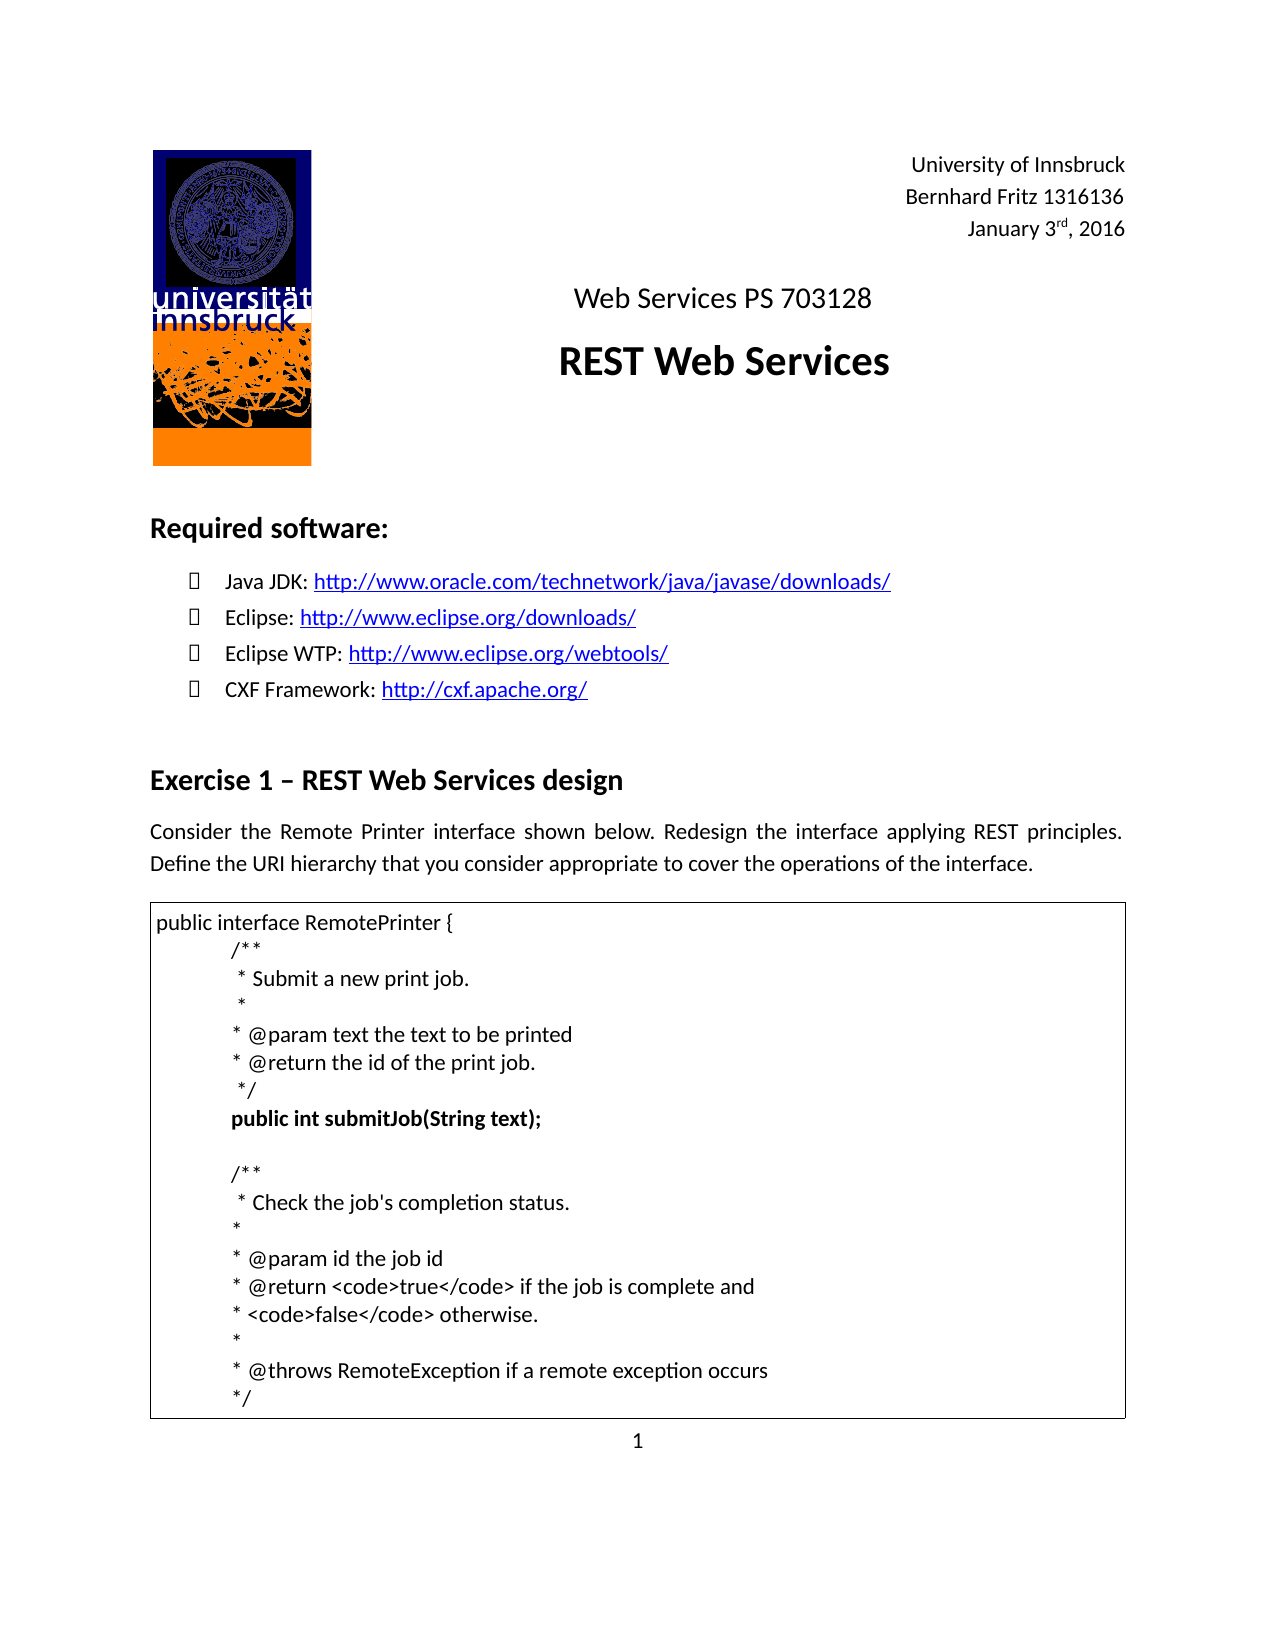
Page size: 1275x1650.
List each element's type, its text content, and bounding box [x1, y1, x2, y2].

text REST Web Services [150, 334, 1125, 386]
table_header public interface RemotePrinter { /** * Submit a new print job. * * @param text the text to be printed * @return the id of the print job. */ public int submitJob(String text); /** * Check the job's completion status. * * @param id the job id * @return <code>true</code> if the job is complete and * <code>false</code> otherwise. * * @throws RemoteException if a remote exception occurs */ [151, 903, 1125, 1418]
subtitle Exercise 1 – REST Web Services design [150, 761, 1125, 798]
list Eclipse WTP: http://www.eclipse.org/webtools/ [187, 637, 1125, 668]
list Java JDK: http://www.oracle.com/technetwork/java/javase/downloads/ [187, 565, 1125, 596]
text Consider the Remote Printer interface shown below. Redesign the interface applying REST principles. Define the URI hierarchy that you consider appropriate to cover the operations of the interface. [150, 817, 1125, 877]
text January 3rd, 2016 [150, 214, 1125, 242]
list Eclipse: http://www.eclipse.org/downloads/ [187, 601, 1125, 632]
subtitle Required software: [150, 509, 1125, 546]
subtitle Web Services PS 703128 [150, 279, 1125, 316]
list CXF Framework: http://cxf.apache.org/ [187, 672, 1125, 704]
subtitle University of Innsbruck [150, 150, 1125, 178]
text Bernhard Fritz 1316136 [150, 182, 1125, 210]
